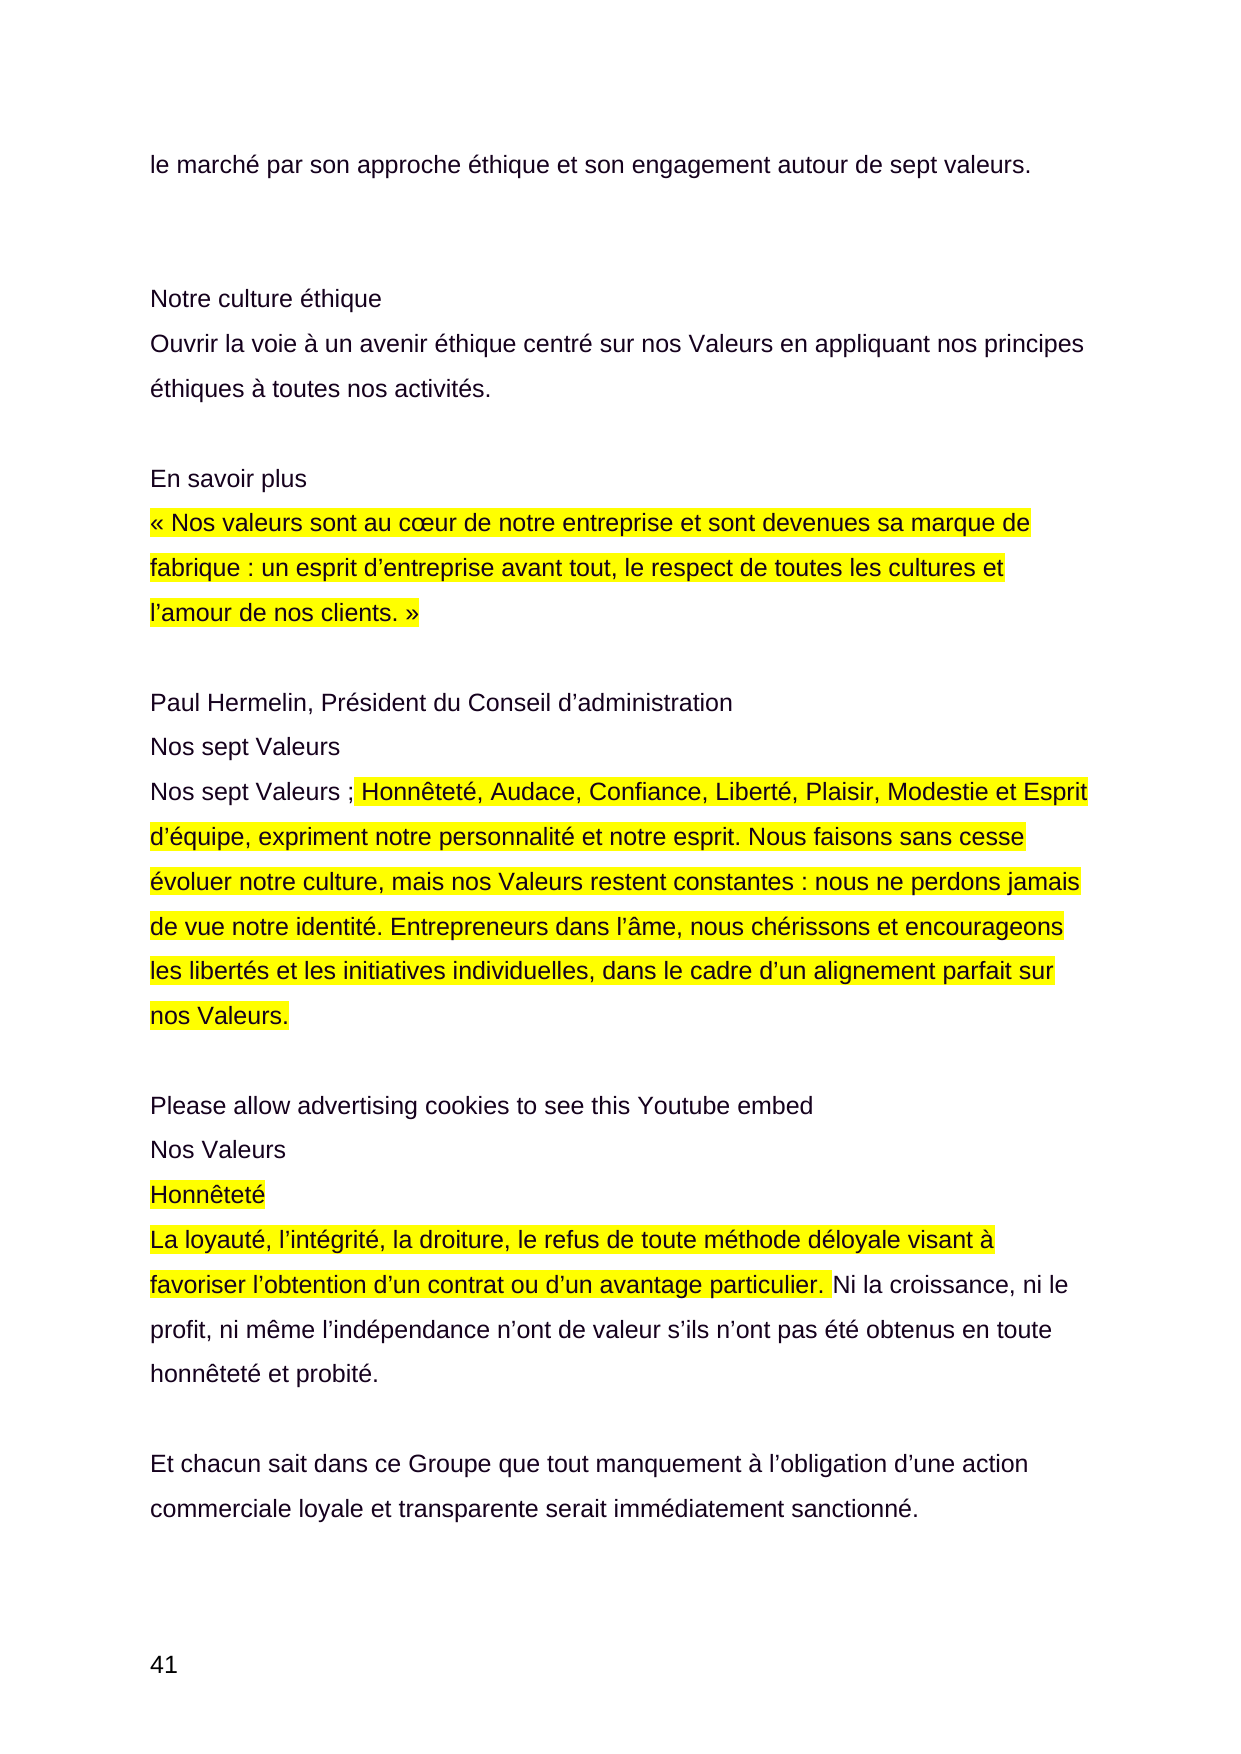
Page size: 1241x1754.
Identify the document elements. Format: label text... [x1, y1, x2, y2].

text La loyauté, l’intégrité, la droiture, le refus de toute méthode déloyale visant à favoriser l’obtention d’un contrat ou d’un avantage particulier. Ni la croissance, ni le profit, ni même l’indépendance n’ont de valeur s’ils n’ont pas été obtenus en toute honnêteté et probité. [150, 1225, 1090, 1388]
text Nos Valeurs [150, 1135, 1090, 1164]
text Et chacun sait dans ce Groupe que tout manquement à l’obligation d’une action commerciale loyale et transparente serait immédiatement sanctionné. [150, 1449, 1090, 1522]
text Honnêteté [150, 1180, 1090, 1209]
text Paul Hermelin, Président du Conseil d’administration [150, 687, 1090, 716]
text Please allow advertising cookies to see this Youtube embed [150, 1091, 1090, 1119]
text « Nos valeurs sont au cœur de notre entreprise et sont devenues sa marque de fabrique : un esprit d’entreprise avant tout, le respect de toutes les cultures et l’amour de nos clients. » [150, 508, 1090, 627]
text Notre culture éthique [150, 284, 1090, 313]
text le marché par son approche éthique et son engagement autour de sept valeurs. [150, 150, 1090, 179]
text Ouvrir la voie à un avenir éthique centré sur nos Valeurs en appliquant nos principes éthiques à toutes nos activités. [150, 329, 1090, 403]
text Nos sept Valeurs [150, 732, 1090, 761]
text Nos sept Valeurs ; Honnêteté, Audace, Confiance, Liberté, Plaisir, Modestie et Esprit d’équipe, expriment notre personnalité et notre esprit. Nous faisons sans cesse évoluer notre culture, mais nos Valeurs restent constantes : nous ne perdons jamais de vue notre identité. Entrepreneurs dans l’âme, nous chérissons et encourageons les libertés et les initiatives individuelles, dans le cadre d’un alignement parfait sur nos Valeurs. [150, 777, 1090, 1030]
text En savoir plus [150, 463, 1090, 492]
